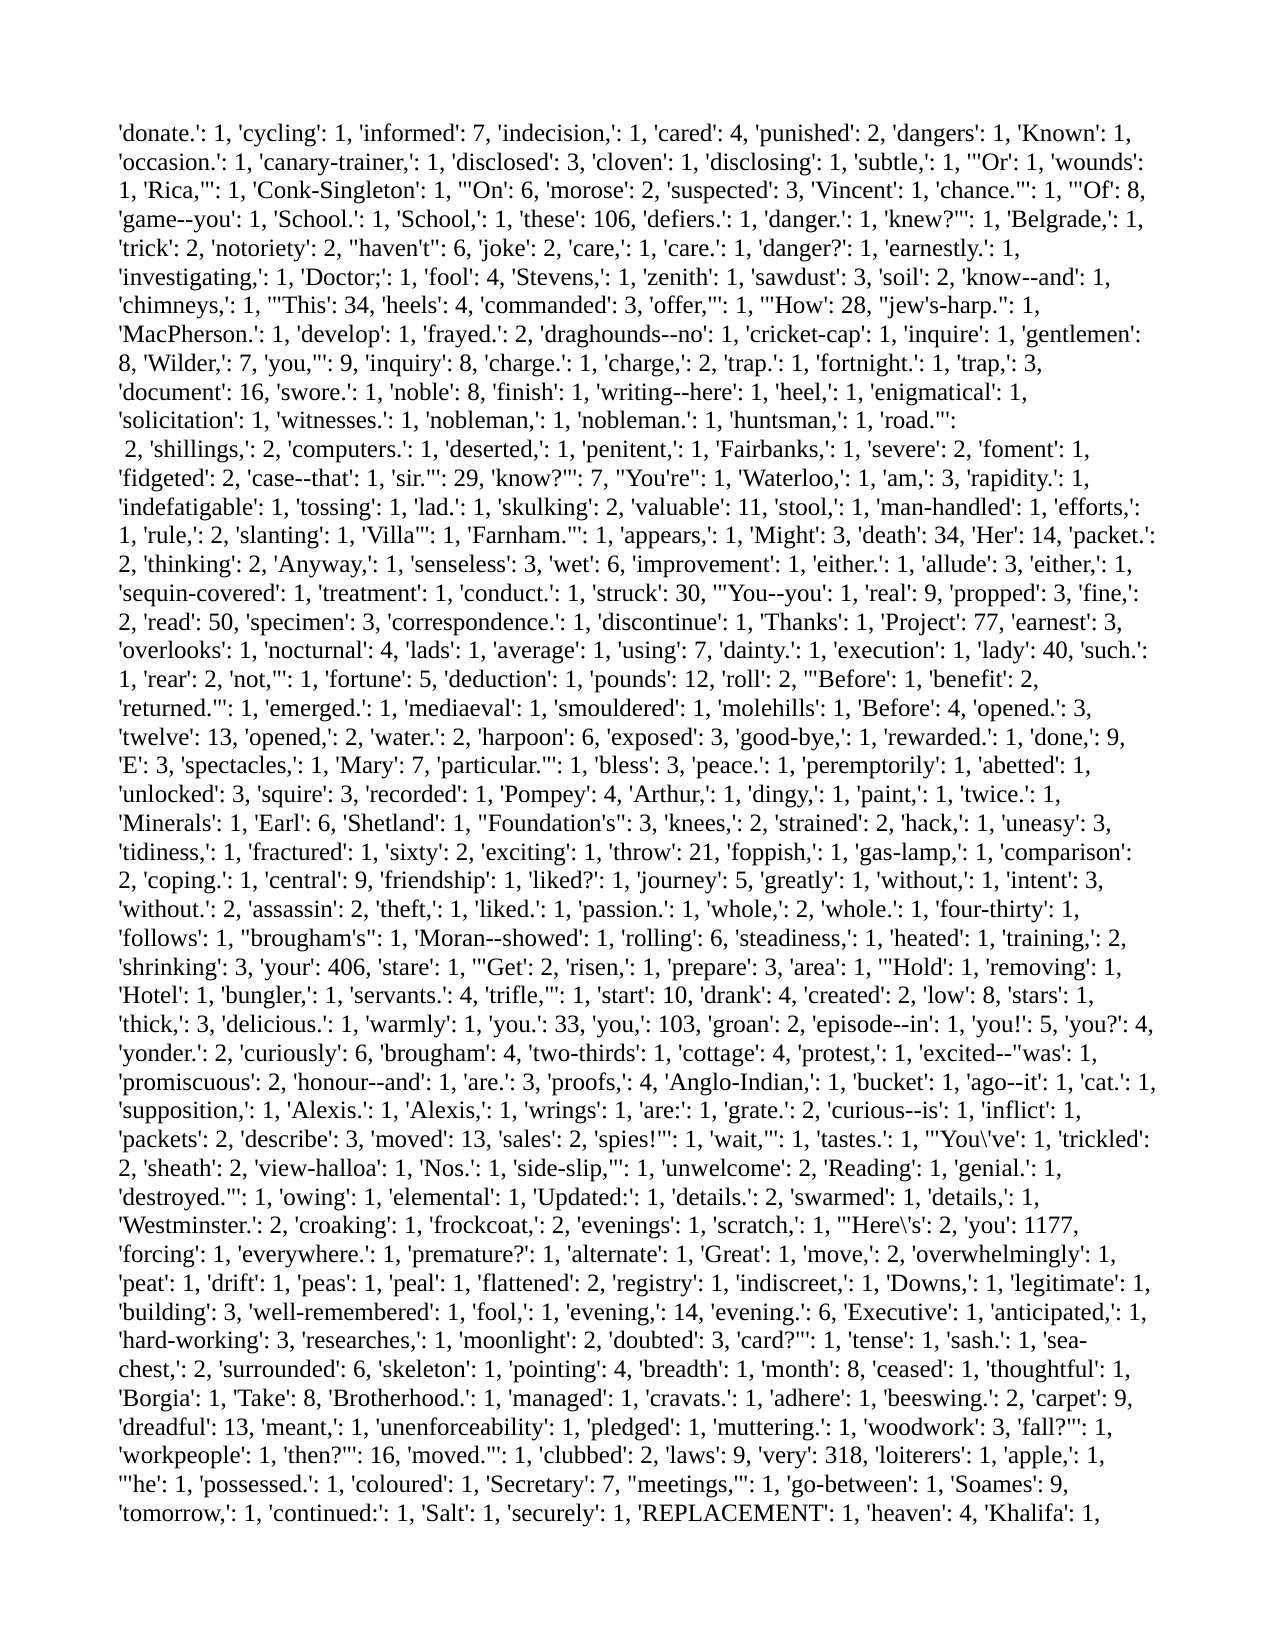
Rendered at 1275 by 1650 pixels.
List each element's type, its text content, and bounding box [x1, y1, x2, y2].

text 2, 'shillings,': 2, 'computers.': 1, 'deserted,': 1, 'penitent,': 1, 'Fairbanks,': 1, 'severe': 2, 'foment': 1, 'fidgeted': 2, 'case--that': 1, 'sir."': 29, 'know?"': 7, "You're": 1, 'Waterloo,': 1, 'am,': 3, 'rapidity.': 1, 'indefatigable': 1, 'tossing': 1, 'lad.': 1, 'skulking': 2, 'valuable': 11, 'stool,': 1, 'man-handled': 1, 'efforts,': 1, 'rule,': 2, 'slanting': 1, 'Villa"': 1, 'Farnham."': 1, 'appears,': 1, 'Might': 3, 'death': 34, 'Her': 14, 'packet.': 2, 'thinking': 2, 'Anyway,': 1, 'senseless': 3, 'wet': 6, 'improvement': 1, 'either.': 1, 'allude': 3, 'either,': 1, 'sequin-covered': 1, 'treatment': 1, 'conduct.': 1, 'struck': 30, '"You--you': 1, 'real': 9, 'propped': 3, 'fine,': 2, 'read': 50, 'specimen': 3, 'correspondence.': 1, 'discontinue': 1, 'Thanks': 1, 'Project': 77, 'earnest': 3, 'overlooks': 1, 'nocturnal': 4, 'lads': 1, 'average': 1, 'using': 7, 'dainty.': 1, 'execution': 1, 'lady': 40, 'such.': 1, 'rear': 2, 'not,"': 1, 'fortune': 5, 'deduction': 1, 'pounds': 12, 'roll': 2, '"Before': 1, 'benefit': 2, 'returned."': 1, 'emerged.': 1, 'mediaeval': 1, 'smouldered': 1, 'molehills': 1, 'Before': 4, 'opened.': 3, 'twelve': 13, 'opened,': 2, 'water.': 2, 'harpoon': 6, 'exposed': 3, 'good-bye,': 1, 'rewarded.': 1, 'done,': 9, 'E': 3, 'spectacles,': 1, 'Mary': 7, 'particular."': 1, 'bless': 3, 'peace.': 1, 'peremptorily': 1, 'abetted': 1, 'unlocked': 3, 'squire': 3, 'recorded': 1, 'Pompey': 4, 'Arthur,': 1, 'dingy,': 1, 'paint,': 1, 'twice.': 1, 'Minerals': 1, 'Earl': 6, 'Shetland': 1, "Foundation's": 3, 'knees,': 2, 'strained': 2, 'hack,': 1, 'uneasy': 3, 'tidiness,': 1, 'fractured': 1, 'sixty': 2, 'exciting': 1, 'throw': 21, 'foppish,': 1, 'gas-lamp,': 1, 'comparison': 2, 'coping.': 1, 'central': 9, 'friendship': 1, 'liked?': 1, 'journey': 5, 'greatly': 1, 'without,': 1, 'intent': 3, 'without.': 2, 'assassin': 2, 'theft,': 1, 'liked.': 1, 'passion.': 1, 'whole,': 2, 'whole.': 1, 'four-thirty': 1, 'follows': 1, "brougham's": 1, 'Moran--showed': 1, 'rolling': 6, 'steadiness,': 1, 'heated': 1, 'training,': 2, 'shrinking': 3, 'your': 406, 'stare': 1, '"Get': 2, 'risen,': 1, 'prepare': 3, 'area': 1, '"Hold': 1, 'removing': 1, 'Hotel': 1, 'bungler,': 1, 'servants.': 4, 'trifle,"': 1, 'start': 10, 'drank': 4, 'created': 2, 'low': 8, 'stars': 1, 'thick,': 3, 'delicious.': 1, 'warmly': 1, 'you.': 33, 'you,': 103, 'groan': 2, 'episode--in': 1, 'you!': 5, 'you?': 4, 'yonder.': 2, 'curiously': 6, 'brougham': 4, 'two-thirds': 1, 'cottage': 4, 'protest,': 1, 'excited--"was': 1, 'promiscuous': 2, 'honour--and': 1, 'are.': 3, 'proofs,': 4, 'Anglo-Indian,': 1, 'bucket': 1, 'ago--it': 1, 'cat.': 1, 'supposition,': 1, 'Alexis.': 1, 'Alexis,': 1, 'wrings': 1, 'are:': 1, 'grate.': 2, 'curious--is': 1, 'inflict': 1, 'packets': 2, 'describe': 3, 'moved': 13, 'sales': 2, 'spies!"': 1, 'wait,"': 1, 'tastes.': 1, '"You\'ve': 1, 'trickled': 2, 'sheath': 2, 'view-halloa': 1, 'Nos.': 1, 'side-slip,"': 1, 'unwelcome': 2, 'Reading': 1, 'genial.': 1, 'destroyed."': 1, 'owing': 1, 'elemental': 1, 'Updated:': 1, 'details.': 2, 'swarmed': 1, 'details,': 1, 'Westminster.': 2, 'croaking': 1, 'frockcoat,': 2, 'evenings': 1, 'scratch,': 1, '"Here\'s': 2, 'you': 1177, 'forcing': 1, 'everywhere.': 1, 'premature?': 1, 'alternate': 1, 'Great': 1, 'move,': 2, 'overwhelmingly': 1, 'peat': 1, 'drift': 1, 'peas': 1, 'peal': 1, 'flattened': 2, 'registry': 1, 'indiscreet,': 1, 'Downs,': 1, 'legitimate': 1, 'building': 3, 'well-remembered': 1, 'fool,': 1, 'evening,': 14, 'evening.': 6, 'Executive': 1, 'anticipated,': 1, 'hard-working': 3, 'researches,': 1, 'moonlight': 2, 'doubted': 3, 'card?"': 1, 'tense': 1, 'sash.': 1, 'sea-chest,': 2, 'surrounded': 6, 'skeleton': 1, 'pointing': 4, 'breadth': 1, 'month': 8, 'ceased': 1, 'thoughtful': 1, 'Borgia': 1, 'Take': 8, 'Brotherhood.': 1, 'managed': 1, 'cravats.': 1, 'adhere': 1, 'beeswing.': 2, 'carpet': 9, 'dreadful': 13, 'meant,': 1, 'unenforceability': 1, 'pledged': 1, 'muttering.': 1, 'woodwork': 3, 'fall?"': 1, 'workpeople': 1, 'then?"': 16, 'moved."': 1, 'clubbed': 2, 'laws': 9, 'very': 318, 'loiterers': 1, 'apple,': 1, '"he': 1, 'possessed.': 1, 'coloured': 1, 'Secretary': 7, "meetings,'": 1, 'go-between': 1, 'Soames': 9, 'tomorrow,': 1, 'continued:': 1, 'Salt': 1, 'securely': 1, 'REPLACEMENT': 1, 'heaven': 4, 'Khalifa': 1, [118, 434, 1157, 1527]
text 'donate.': 1, 'cycling': 1, 'informed': 7, 'indecision,': 1, 'cared': 4, 'punished': 2, 'dangers': 1, 'Known': 1, 'occasion.': 1, 'canary-trainer,': 1, 'disclosed': 3, 'cloven': 1, 'disclosing': 1, 'subtle,': 1, '"Or': 1, 'wounds': 1, 'Rica,"': 1, 'Conk-Singleton': 1, '"On': 6, 'morose': 2, 'suspected': 3, 'Vincent': 1, 'chance."': 1, '"Of': 8, 'game--you': 1, 'School.': 1, 'School,': 1, 'these': 106, 'defiers.': 1, 'danger.': 1, 'knew?"': 1, 'Belgrade,': 1, 'trick': 2, 'notoriety': 2, "haven't": 6, 'joke': 2, 'care,': 1, 'care.': 1, 'danger?': 1, 'earnestly.': 1, 'investigating,': 1, 'Doctor;': 1, 'fool': 4, 'Stevens,': 1, 'zenith': 1, 'sawdust': 3, 'soil': 2, 'know--and': 1, 'chimneys,': 1, '"This': 34, 'heels': 4, 'commanded': 3, 'offer,"': 1, '"How': 28, "jew's-harp.": 1, 'MacPherson.': 1, 'develop': 1, 'frayed.': 2, 'draghounds--no': 1, 'cricket-cap': 1, 'inquire': 1, 'gentlemen': 8, 'Wilder,': 7, 'you,"': 9, 'inquiry': 8, 'charge.': 1, 'charge,': 2, 'trap.': 1, 'fortnight.': 1, 'trap,': 3, 'document': 16, 'swore.': 1, 'noble': 8, 'finish': 1, 'writing--here': 1, 'heel,': 1, 'enigmatical': 1, 'solicitation': 1, 'witnesses.': 1, 'nobleman,': 1, 'nobleman.': 1, 'huntsman,': 1, 'road."': [118, 118, 1157, 434]
